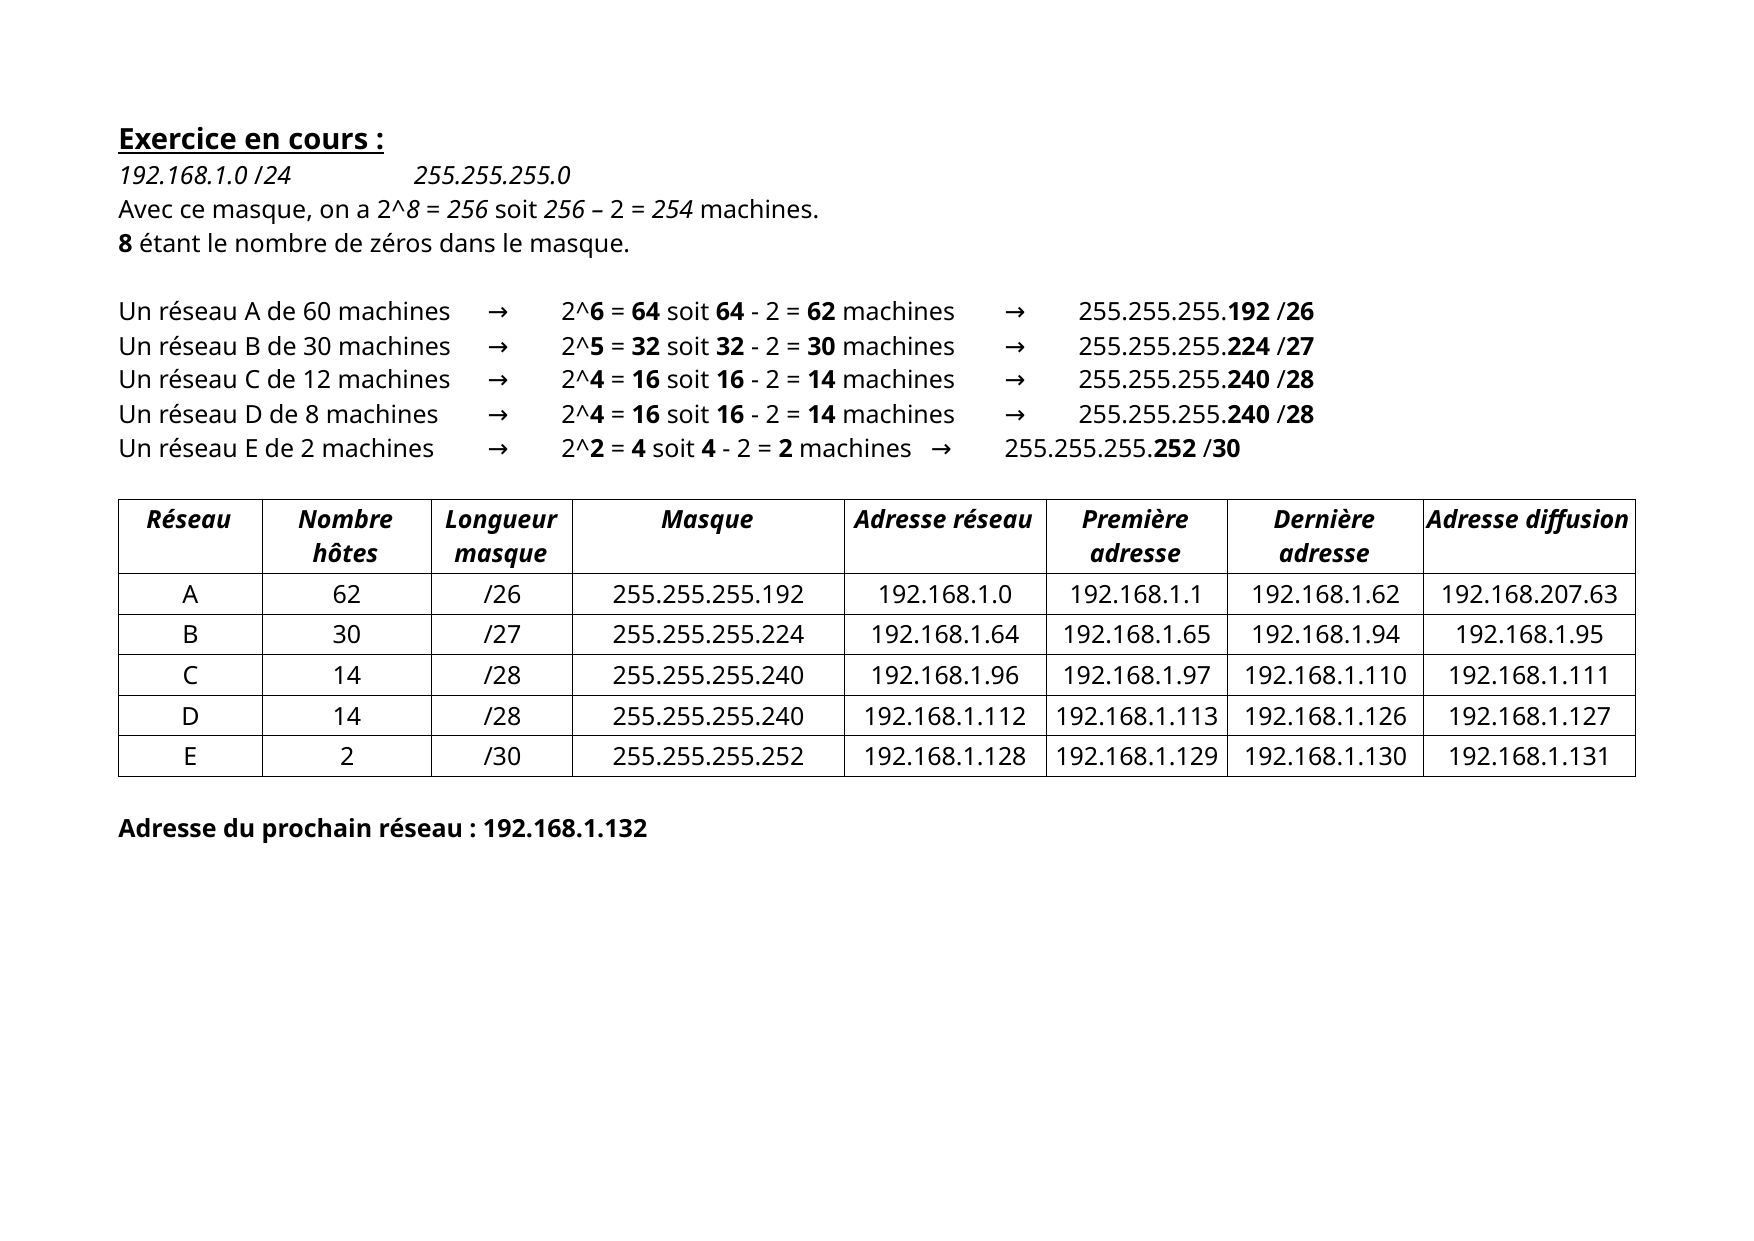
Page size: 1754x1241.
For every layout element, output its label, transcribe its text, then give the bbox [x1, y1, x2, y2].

table_cell 255.255.255.240 [573, 696, 844, 735]
table_cell 255.255.255.252 [573, 736, 844, 776]
text Un réseau D de 8 machines → 2^4 = 16 soit 16 - 2 = 14 machines → 255.255.255.240 /28 [118, 396, 1636, 430]
table_cell 192.168.1.0 [845, 574, 1046, 613]
table_cell /28 [432, 655, 572, 694]
table_cell 192.168.1.113 [1047, 696, 1227, 735]
table_cell 192.168.207.63 [1424, 574, 1635, 613]
table_cell 192.168.1.131 [1424, 736, 1635, 776]
table_cell 255.255.255.224 [573, 615, 844, 654]
text Un réseau E de 2 machines → 2^2 = 4 soit 4 - 2 = 2 machines → 255.255.255.252 /30 [118, 430, 1636, 464]
table_cell 192.168.1.1 [1047, 574, 1227, 613]
table_cell 192.168.1.62 [1228, 574, 1423, 613]
table_header Adresse diffusion [1424, 500, 1635, 573]
table_header Dernière adresse [1228, 500, 1423, 573]
table_cell 2 [263, 736, 431, 776]
table_cell 14 [263, 655, 431, 694]
table_header Longueur masque [432, 500, 572, 573]
table_header Nombre hôtes [263, 500, 431, 573]
table_cell 192.168.1.129 [1047, 736, 1227, 776]
table_cell 192.168.1.97 [1047, 655, 1227, 694]
table_cell /26 [432, 574, 572, 613]
table_cell 192.168.1.95 [1424, 615, 1635, 654]
table_cell 62 [263, 574, 431, 613]
table_header Réseau [119, 500, 262, 573]
table_header Masque [573, 500, 844, 573]
table_cell 192.168.1.94 [1228, 615, 1423, 654]
text Avec ce masque, on a 2^8 = 256 soit 256 – 2 = 254 machines. [118, 192, 1636, 226]
table_cell A [119, 574, 262, 613]
table_header Adresse réseau [845, 500, 1046, 573]
text Adresse du prochain réseau : 192.168.1.132 [118, 810, 1636, 844]
table_cell 192.168.1.112 [845, 696, 1046, 735]
table_cell 255.255.255.192 [573, 574, 844, 613]
table_cell 192.168.1.127 [1424, 696, 1635, 735]
table_cell 192.168.1.111 [1424, 655, 1635, 694]
table_cell 192.168.1.128 [845, 736, 1046, 776]
table_cell C [119, 655, 262, 694]
table_cell 192.168.1.65 [1047, 615, 1227, 654]
table_cell 192.168.1.110 [1228, 655, 1423, 694]
table_cell /30 [432, 736, 572, 776]
table_cell 192.168.1.96 [845, 655, 1046, 694]
table_cell 30 [263, 615, 431, 654]
table_cell /27 [432, 615, 572, 654]
text 8 étant le nombre de zéros dans le masque. [118, 226, 1636, 260]
table_cell 255.255.255.240 [573, 655, 844, 694]
table_cell 192.168.1.130 [1228, 736, 1423, 776]
table_cell /28 [432, 696, 572, 735]
text 192.168.1.0 /24 255.255.255.0 [118, 158, 1636, 192]
table_cell B [119, 615, 262, 654]
table_cell E [119, 736, 262, 776]
table_header Première adresse [1047, 500, 1227, 573]
table_cell D [119, 696, 262, 735]
text Un réseau B de 30 machines → 2^5 = 32 soit 32 - 2 = 30 machines → 255.255.255.224 /27 [118, 328, 1636, 362]
text Un réseau A de 60 machines → 2^6 = 64 soit 64 - 2 = 62 machines → 255.255.255.192 /26 [118, 294, 1636, 328]
text Exercice en cours : [118, 118, 1636, 158]
table_cell 192.168.1.126 [1228, 696, 1423, 735]
table_cell 192.168.1.64 [845, 615, 1046, 654]
table_cell 14 [263, 696, 431, 735]
text Un réseau C de 12 machines → 2^4 = 16 soit 16 - 2 = 14 machines → 255.255.255.240 /28 [118, 362, 1636, 396]
